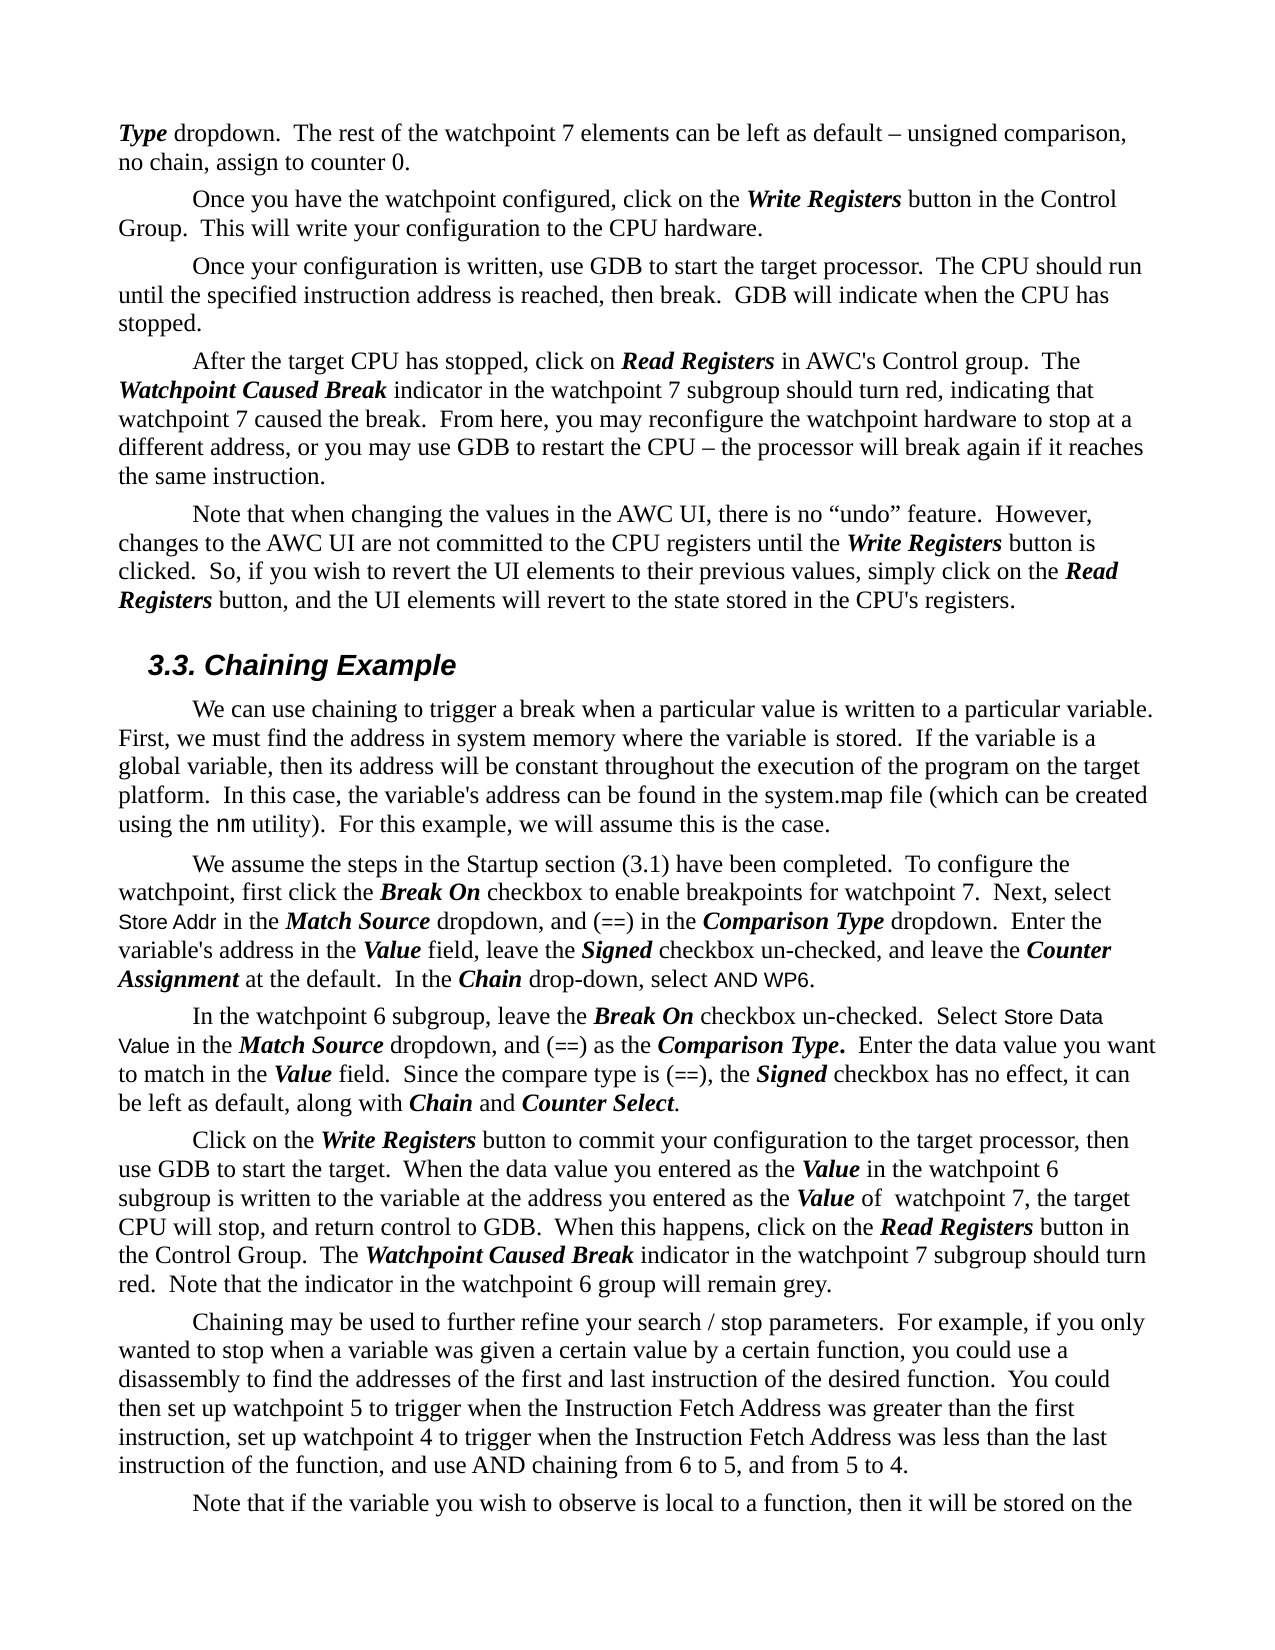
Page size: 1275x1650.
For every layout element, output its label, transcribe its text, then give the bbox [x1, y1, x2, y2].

text Type dropdown. The rest of the watchpoint 7 elements can be left as default – unsigned comparison, no chain, assign to counter 0. [118, 118, 1157, 176]
text Note that if the variable you wish to observe is local to a function, then it will be stored on the [118, 1488, 1157, 1517]
text Note that when changing the values in the AWC UI, there is no “undo” feature. However, changes to the AWC UI are not committed to the CPU registers until the Write Registers button is clicked. So, if you wish to revert the UI elements to their previous values, simply click on the Read Registers button, and the UI elements will revert to the state stored in the CPU's registers. [118, 499, 1157, 614]
text Chaining may be used to further refine your search / stop parameters. For example, if you only wanted to stop when a variable was given a certain value by a certain function, you could use a disassembly to find the addresses of the first and last instruction of the desired function. You could then set up watchpoint 5 to trigger when the Instruction Fetch Address was greater than the first instruction, set up watchpoint 4 to trigger when the Instruction Fetch Address was less than the last instruction of the function, and use AND chaining from 6 to 5, and from 5 to 4. [118, 1307, 1157, 1479]
text Click on the Write Registers button to commit your configuration to the target processor, then use GDB to start the target. When the data value you entered as the Value in the watchpoint 6 subgroup is written to the variable at the address you entered as the Value of watchpoint 7, the target CPU will stop, and return control to GDB. When this happens, click on the Read Registers button in the Control Group. The Watchpoint Caused Break indicator in the watchpoint 7 subgroup should turn red. Note that the indicator in the watchpoint 6 group will remain grey. [118, 1125, 1157, 1298]
text In the watchpoint 6 subgroup, leave the Break On checkbox un-checked. Select Store Data Value in the Match Source dropdown, and (==) as the Comparison Type. Enter the data value you want to match in the Value field. Since the compare type is (==), the Signed checkbox has no effect, it can be left as default, along with Chain and Counter Select. [118, 1001, 1157, 1116]
text Once your configuration is written, use GDB to start the target processor. The CPU should run until the specified instruction address is reached, then break. GDB will indicate when the CPU has stopped. [118, 251, 1157, 337]
subtitle Chaining Example [148, 648, 1157, 681]
text After the target CPU has stopped, click on Read Registers in AWC's Control group. The Watchpoint Caused Break indicator in the watchpoint 7 subgroup should turn red, indicating that watchpoint 7 caused the break. From here, you may reconfigure the watchpoint hardware to stop at a different address, or you may use GDB to restart the CPU – the processor will break again if it reaches the same instruction. [118, 346, 1157, 490]
text Once you have the watchpoint configured, click on the Write Registers button in the Control Group. This will write your configuration to the CPU hardware. [118, 184, 1157, 242]
text We assume the steps in the Startup section (3.1) have been completed. To configure the watchpoint, first click the Break On checkbox to enable breakpoints for watchpoint 7. Next, select Store Addr in the Match Source dropdown, and (==) in the Comparison Type dropdown. Enter the variable's address in the Value field, leave the Signed checkbox un-checked, and leave the Counter Assignment at the default. In the Chain drop-down, select AND WP6. [118, 849, 1157, 992]
text We can use chaining to trigger a break when a particular value is written to a particular variable. First, we must find the address in system memory where the variable is stored. If the variable is a global variable, then its address will be constant throughout the execution of the program on the target platform. In this case, the variable's address can be found in the system.map file (which can be created using the nm utility). For this example, we will assume this is the case. [118, 694, 1157, 840]
